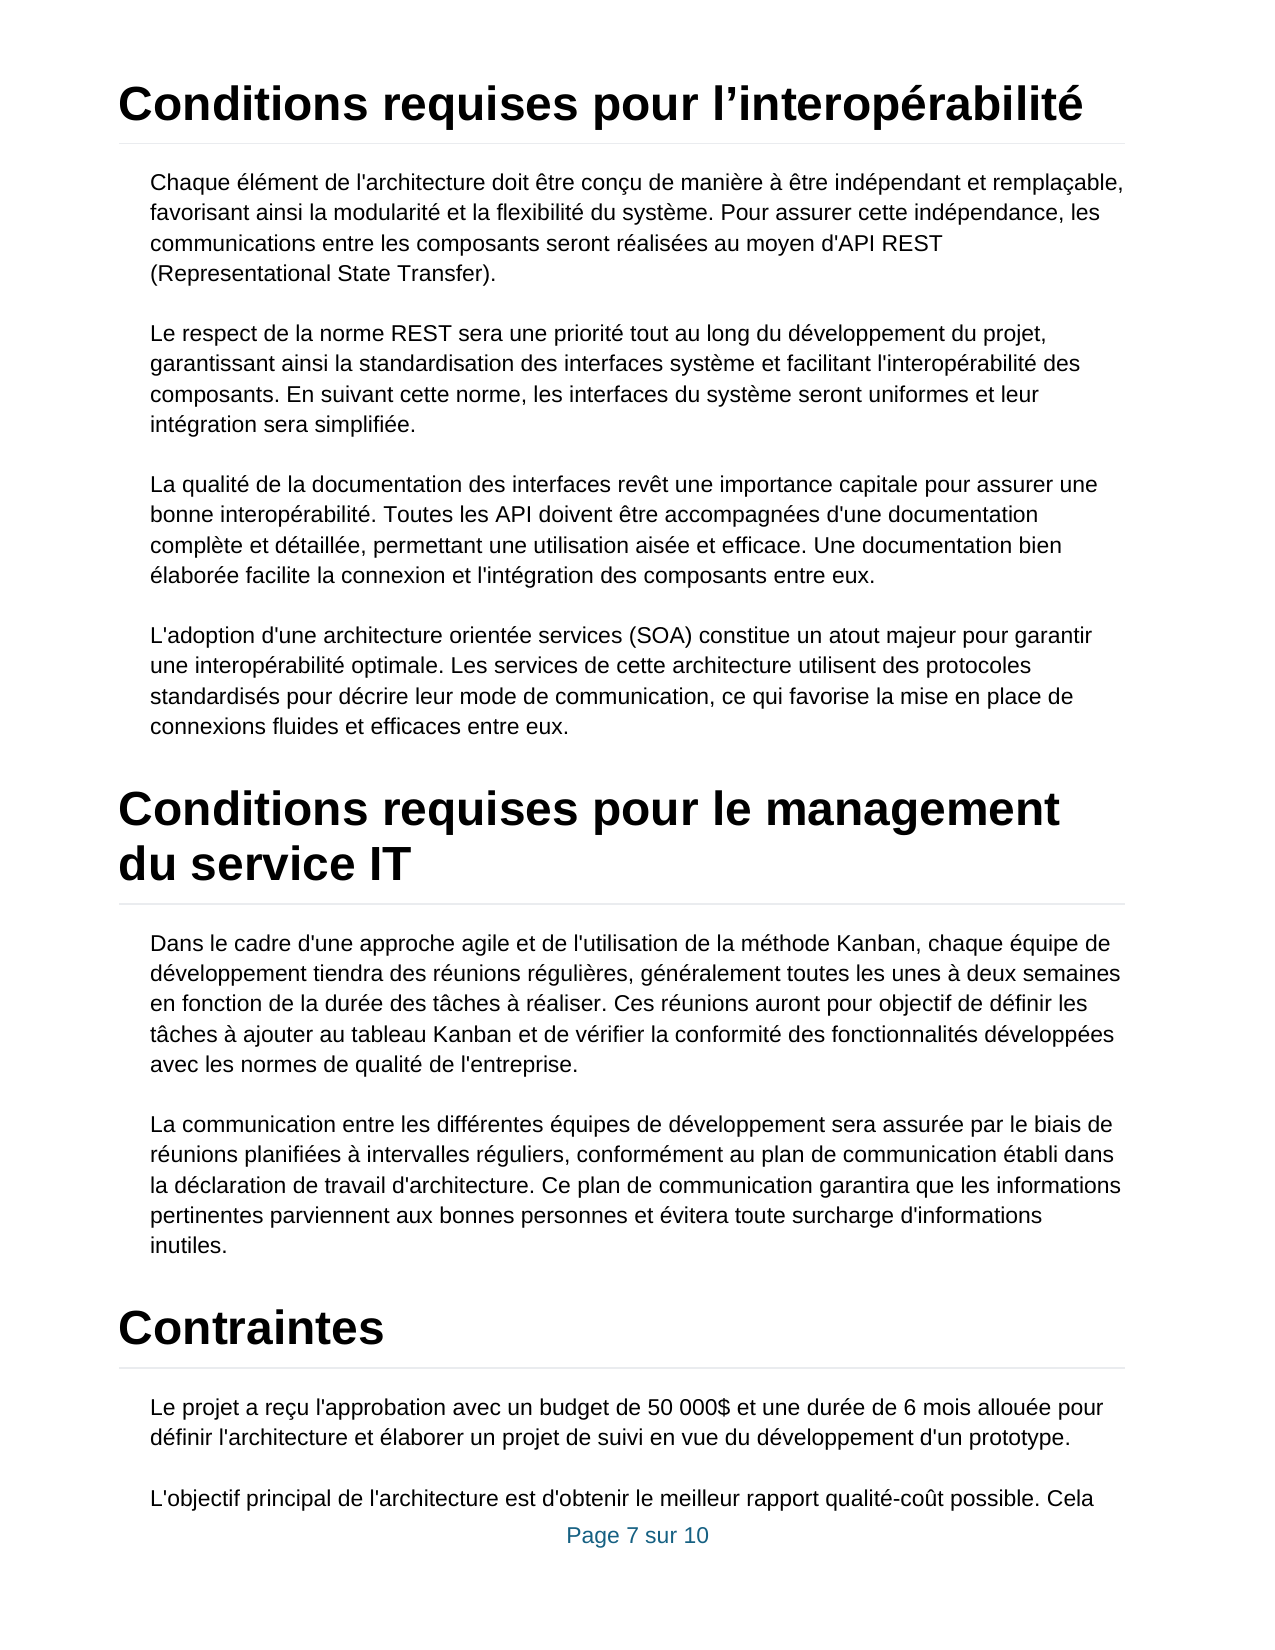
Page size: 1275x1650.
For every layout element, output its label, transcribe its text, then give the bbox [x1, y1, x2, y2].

text La communication entre les différentes équipes de développement sera assurée par le biais de réunions planifiées à intervalles réguliers, conformément au plan de communication établi dans la déclaration de travail d'architecture. Ce plan de communication garantira que les informations pertinentes parviennent aux bonnes personnes et évitera toute surcharge d'informations inutiles. [150, 1111, 1125, 1258]
text Le respect de la norme REST sera une priorité tout au long du développement du projet, garantissant ainsi la standardisation des interfaces système et facilitant l'interopérabilité des composants. En suivant cette norme, les interfaces du système seront uniformes et leur intégration sera simplifiée. [150, 320, 1125, 437]
subtitle Conditions requises pour le management du service IT [119, 781, 1125, 903]
text Chaque élément de l'architecture doit être conçu de manière à être indépendant et remplaçable, favorisant ainsi la modularité et la flexibilité du système. Pour assurer cette indépendance, les communications entre les composants seront réalisées au moyen d'API REST (Representational State Transfer). [150, 169, 1125, 286]
text L'objectif principal de l'architecture est d'obtenir le meilleur rapport qualité-coût possible. Cela [150, 1484, 1125, 1511]
text Le projet a reçu l'approbation avec un budget de 50 000$ et une durée de 6 mois allouée pour définir l'architecture et élaborer un projet de suivi en vue du développement d'un prototype. [150, 1394, 1125, 1450]
text La qualité de la documentation des interfaces revêt une importance capitale pour assurer une bonne interopérabilité. Toutes les API doivent être accompagnées d'une documentation complète et détaillée, permettant une utilisation aisée et efficace. Une documentation bien élaborée facilite la connexion et l'intégration des composants entre eux. [150, 471, 1125, 588]
subtitle Conditions requises pour l’interopérabilité [119, 75, 1125, 143]
text L'adoption d'une architecture orientée services (SOA) constitue un atout majeur pour garantir une interopérabilité optimale. Les services de cette architecture utilisent des protocoles standardisés pour décrire leur mode de communication, ce qui favorise la mise en place de connexions fluides et efficaces entre eux. [150, 622, 1125, 739]
subtitle Contraintes [119, 1300, 1125, 1367]
text Dans le cadre d'une approche agile et de l'utilisation de la méthode Kanban, chaque équipe de développement tiendra des réunions régulières, généralement toutes les unes à deux semaines en fonction de la durée des tâches à réaliser. Ces réunions auront pour objectif de définir les tâches à ajouter au tableau Kanban et de vérifier la conformité des fonctionnalités développées avec les normes de qualité de l'entreprise. [150, 930, 1125, 1077]
